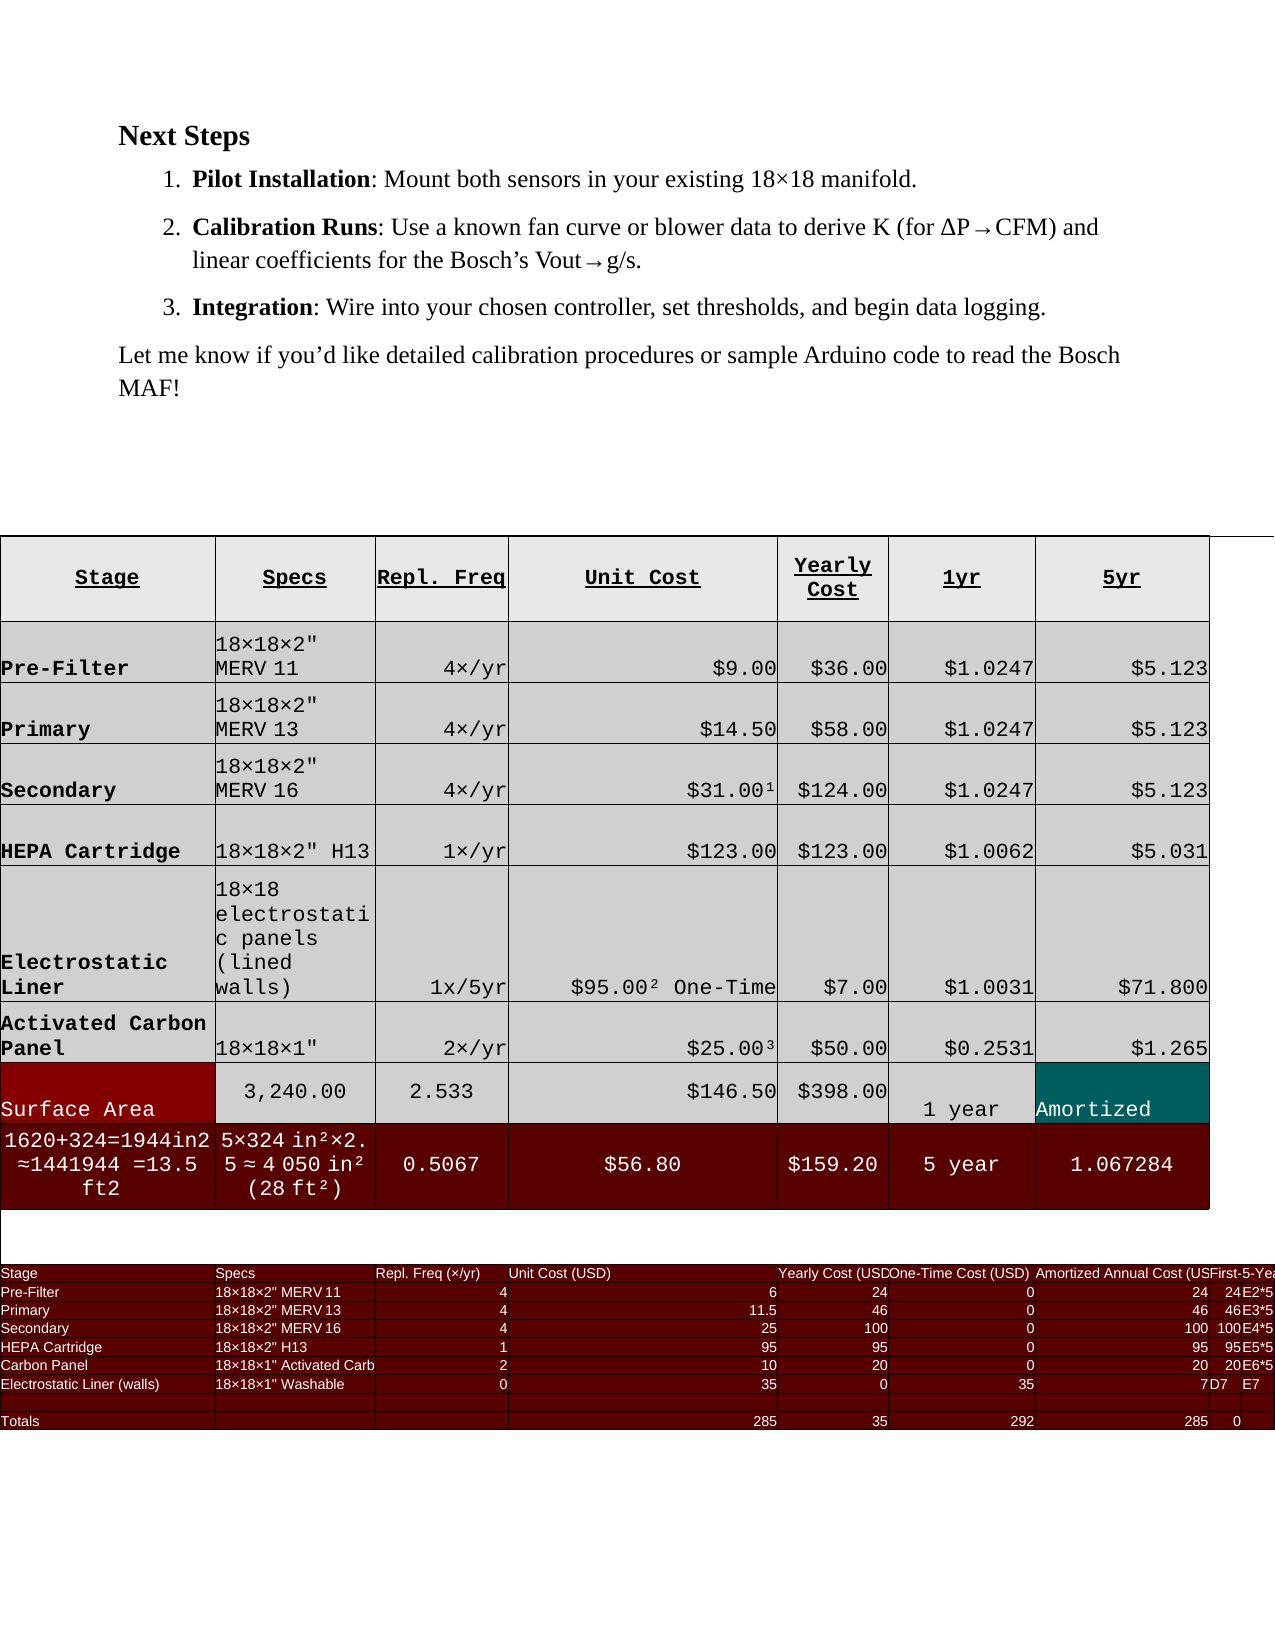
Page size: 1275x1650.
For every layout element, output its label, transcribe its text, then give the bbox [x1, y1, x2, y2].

subtitle Next Steps [118, 118, 1157, 152]
text Let me know if you’d like detailed calibration procedures or sample Arduino code to read the Bosch MAF! [118, 340, 1157, 402]
list Pilot Installation: Mount both sensors in your existing 18×18 manifold. [162, 164, 1157, 193]
list Integration: Wire into your chosen controller, set thresholds, and begin data logging. [162, 292, 1157, 321]
list Calibration Runs: Use a known fan curve or blower data to derive K (for ΔP→CFM) and linear coefficients for the Bosch’s Vout→g/s. [162, 212, 1157, 273]
